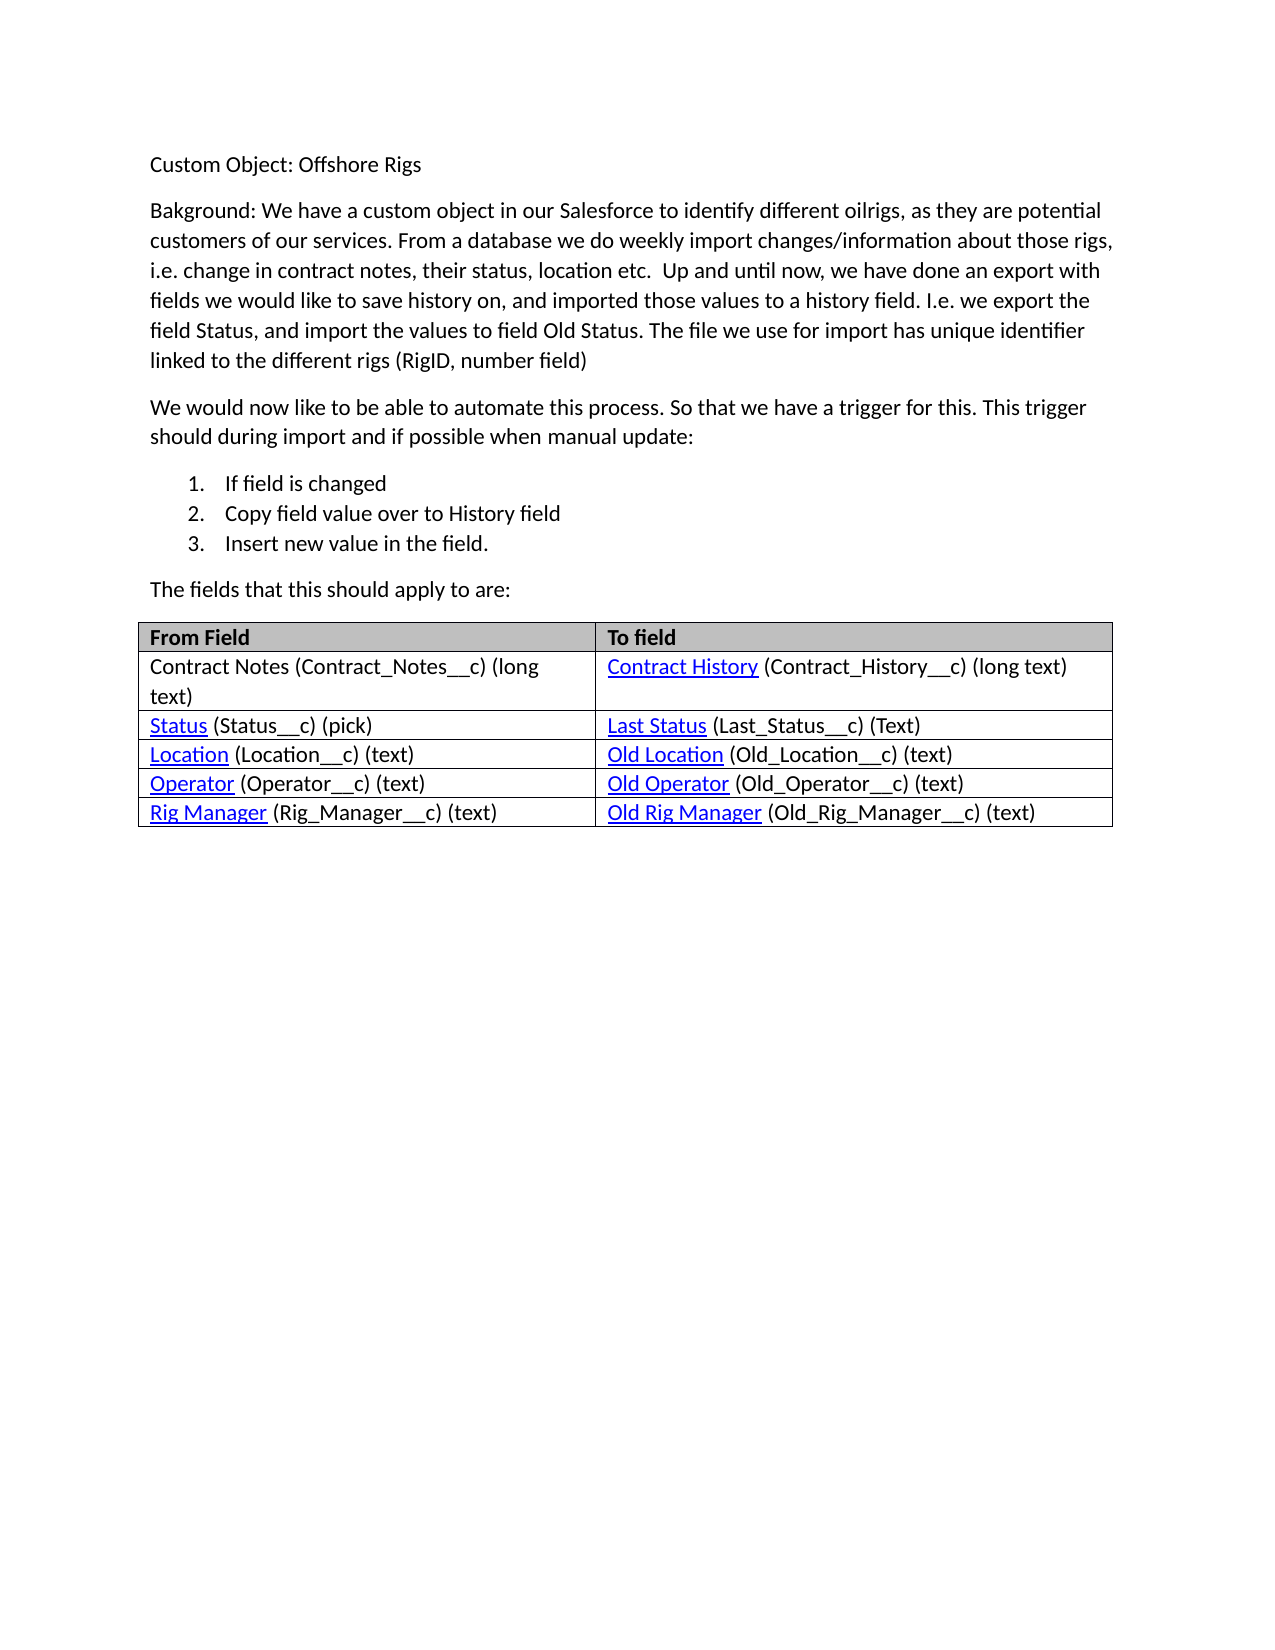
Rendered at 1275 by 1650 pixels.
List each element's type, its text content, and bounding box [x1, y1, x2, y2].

list If field is changed [187, 469, 1125, 497]
list Insert new value in the field. [187, 529, 1125, 557]
table_cell Old Rig Manager (Old_Rig_Manager__c) (text) [596, 798, 1112, 826]
text We would now like to be able to automate this process. So that we have a trigger for this. This trigger should during import and if possible when manual update: [150, 393, 1125, 451]
table_cell Status (Status__c) (pick) [139, 711, 595, 739]
table_cell Location (Location__c) (text) [139, 740, 595, 768]
list Copy field value over to History field [187, 499, 1125, 527]
table_header To field [596, 623, 1112, 651]
text Custom Object: Offshore Rigs [150, 150, 1125, 178]
text The fields that this should apply to are: [150, 575, 1125, 603]
table_cell Rig Manager (Rig_Manager__c) (text) [139, 798, 595, 826]
table_header From Field [139, 623, 595, 651]
table_cell Operator (Operator__c) (text) [139, 769, 595, 797]
table_cell Contract Notes (Contract_Notes__c) (long text) [139, 652, 595, 710]
table_cell Contract History (Contract_History__c) (long text) [596, 652, 1112, 710]
table_cell Old Location (Old_Location__c) (text) [596, 740, 1112, 768]
text Bakground: We have a custom object in our Salesforce to identify different oilrigs, as they are potential customers of our services. From a database we do weekly import changes/information about those rigs, i.e. change in contract notes, their status, location etc. Up and until now, we have done an export with fields we would like to save history on, and imported those values to a history field. I.e. we export the field Status, and import the values to field Old Status. The file we use for import has unique identifier linked to the different rigs (RigID, number field) [150, 197, 1125, 374]
table_cell Old Operator (Old_Operator__c) (text) [596, 769, 1112, 797]
table_cell Last Status (Last_Status__c) (Text) [596, 711, 1112, 739]
